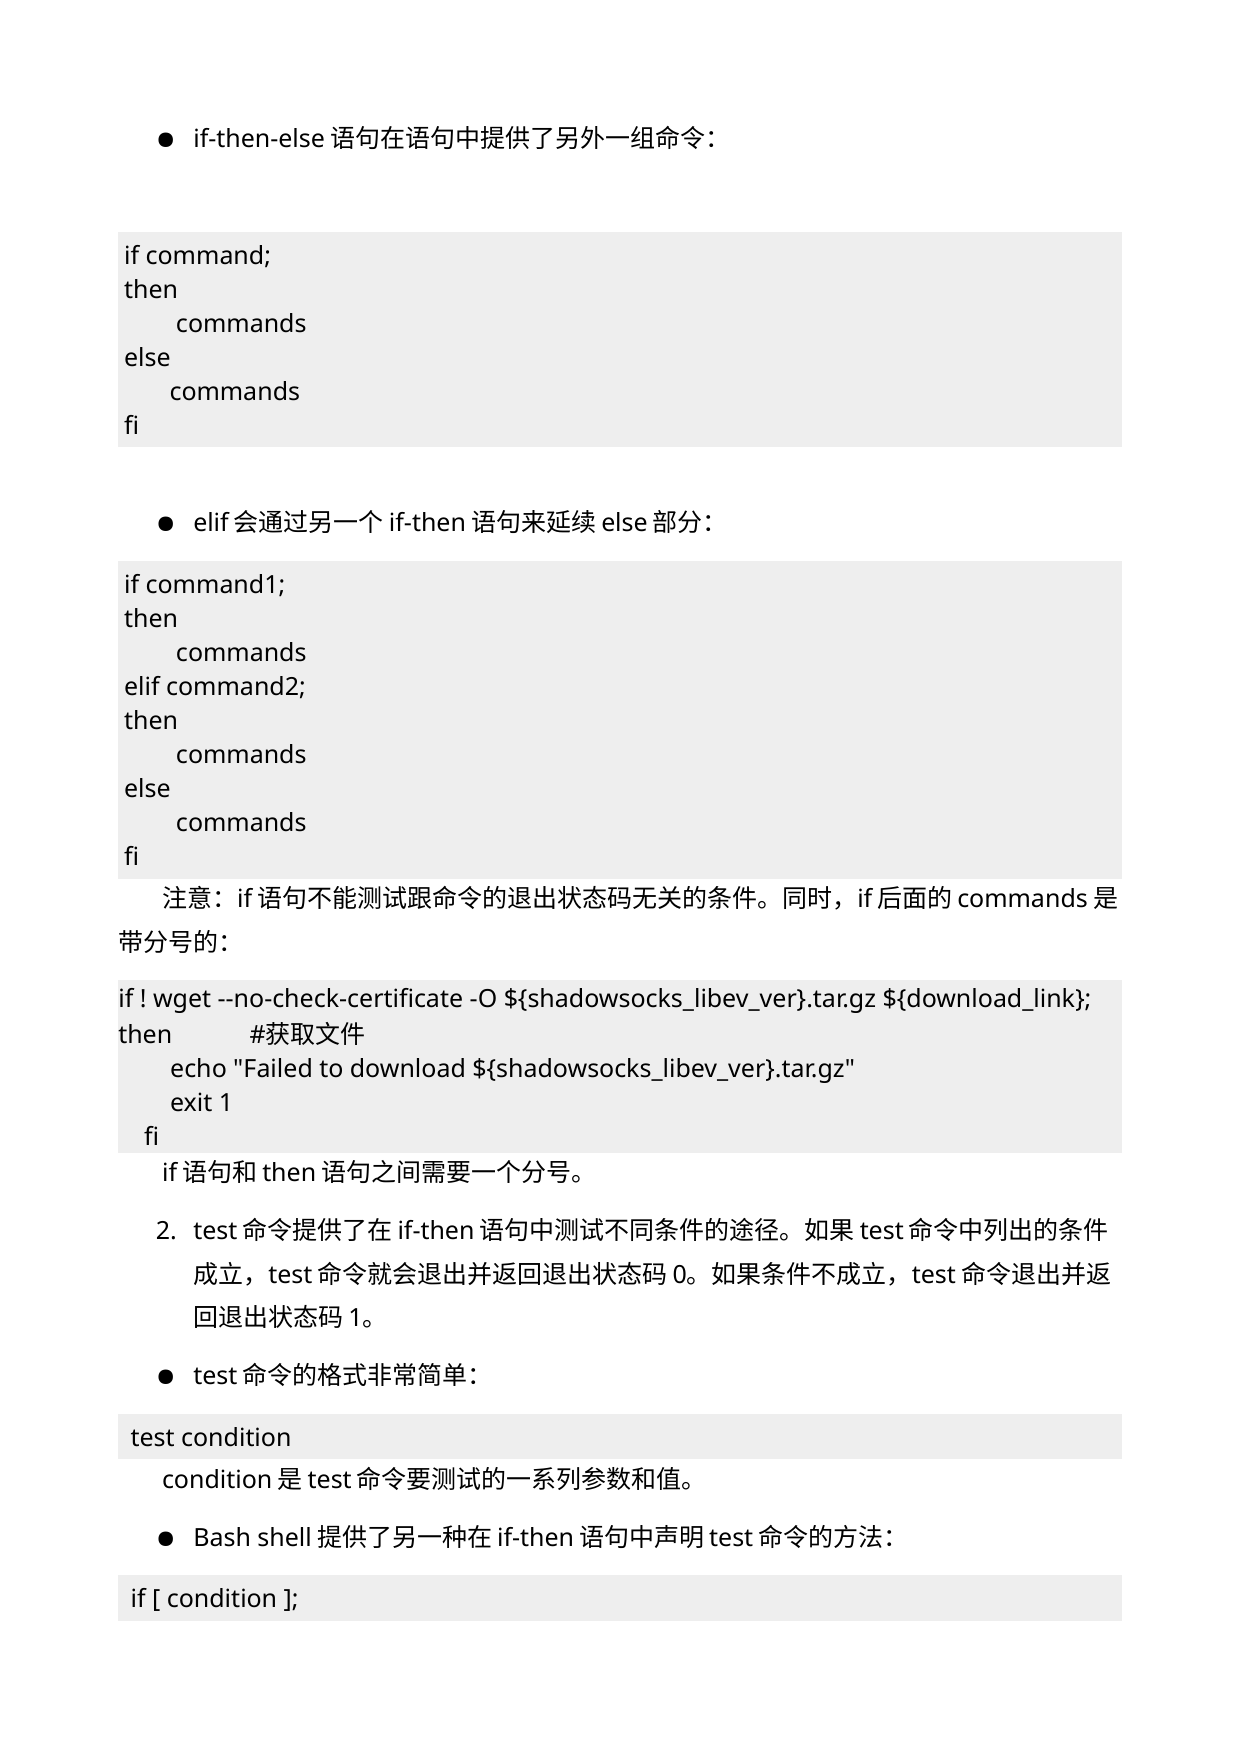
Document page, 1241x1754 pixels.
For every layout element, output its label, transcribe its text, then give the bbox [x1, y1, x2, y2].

table_header if [ condition ]; [118, 1575, 1122, 1621]
list elif会通过另一个if-then语句来延续else部分： [156, 503, 1122, 539]
table_header if command1; then commands elif command2; then commands else commands fi [118, 561, 1122, 879]
text condition是test命令要测试的一系列参数和值。 [118, 1459, 1122, 1496]
list test命令的格式非常简单： [156, 1356, 1122, 1392]
text 注意：if语句不能测试跟命令的退出状态码无关的条件。同时，if后面的commands是带分号的： [118, 879, 1122, 958]
list Bash shell提供了另一种在if-then语句中声明test命令的方法： [156, 1517, 1122, 1553]
table_header if command; then commands else commands fi [118, 232, 1122, 447]
list if-then-else语句在语句中提供了另外一组命令： [156, 118, 1122, 154]
table_header test condition [118, 1414, 1122, 1459]
list test命令提供了在if-then语句中测试不同条件的途径。如果test命令中列出的条件成立，test命令就会退出并返回退出状态码0。如果条件不成立，test命令退出并返回退出状态码1。 [156, 1211, 1122, 1334]
table_header if ! wget --no-check-certificate -O ${shadowsocks_libev_ver}.tar.gz ${download_link}; then #获取文件 echo "Failed to download ${shadowsocks_libev_ver}.tar.gz" exit 1 fi [118, 980, 1122, 1153]
text if语句和then语句之间需要一个分号。 [118, 1153, 1122, 1189]
